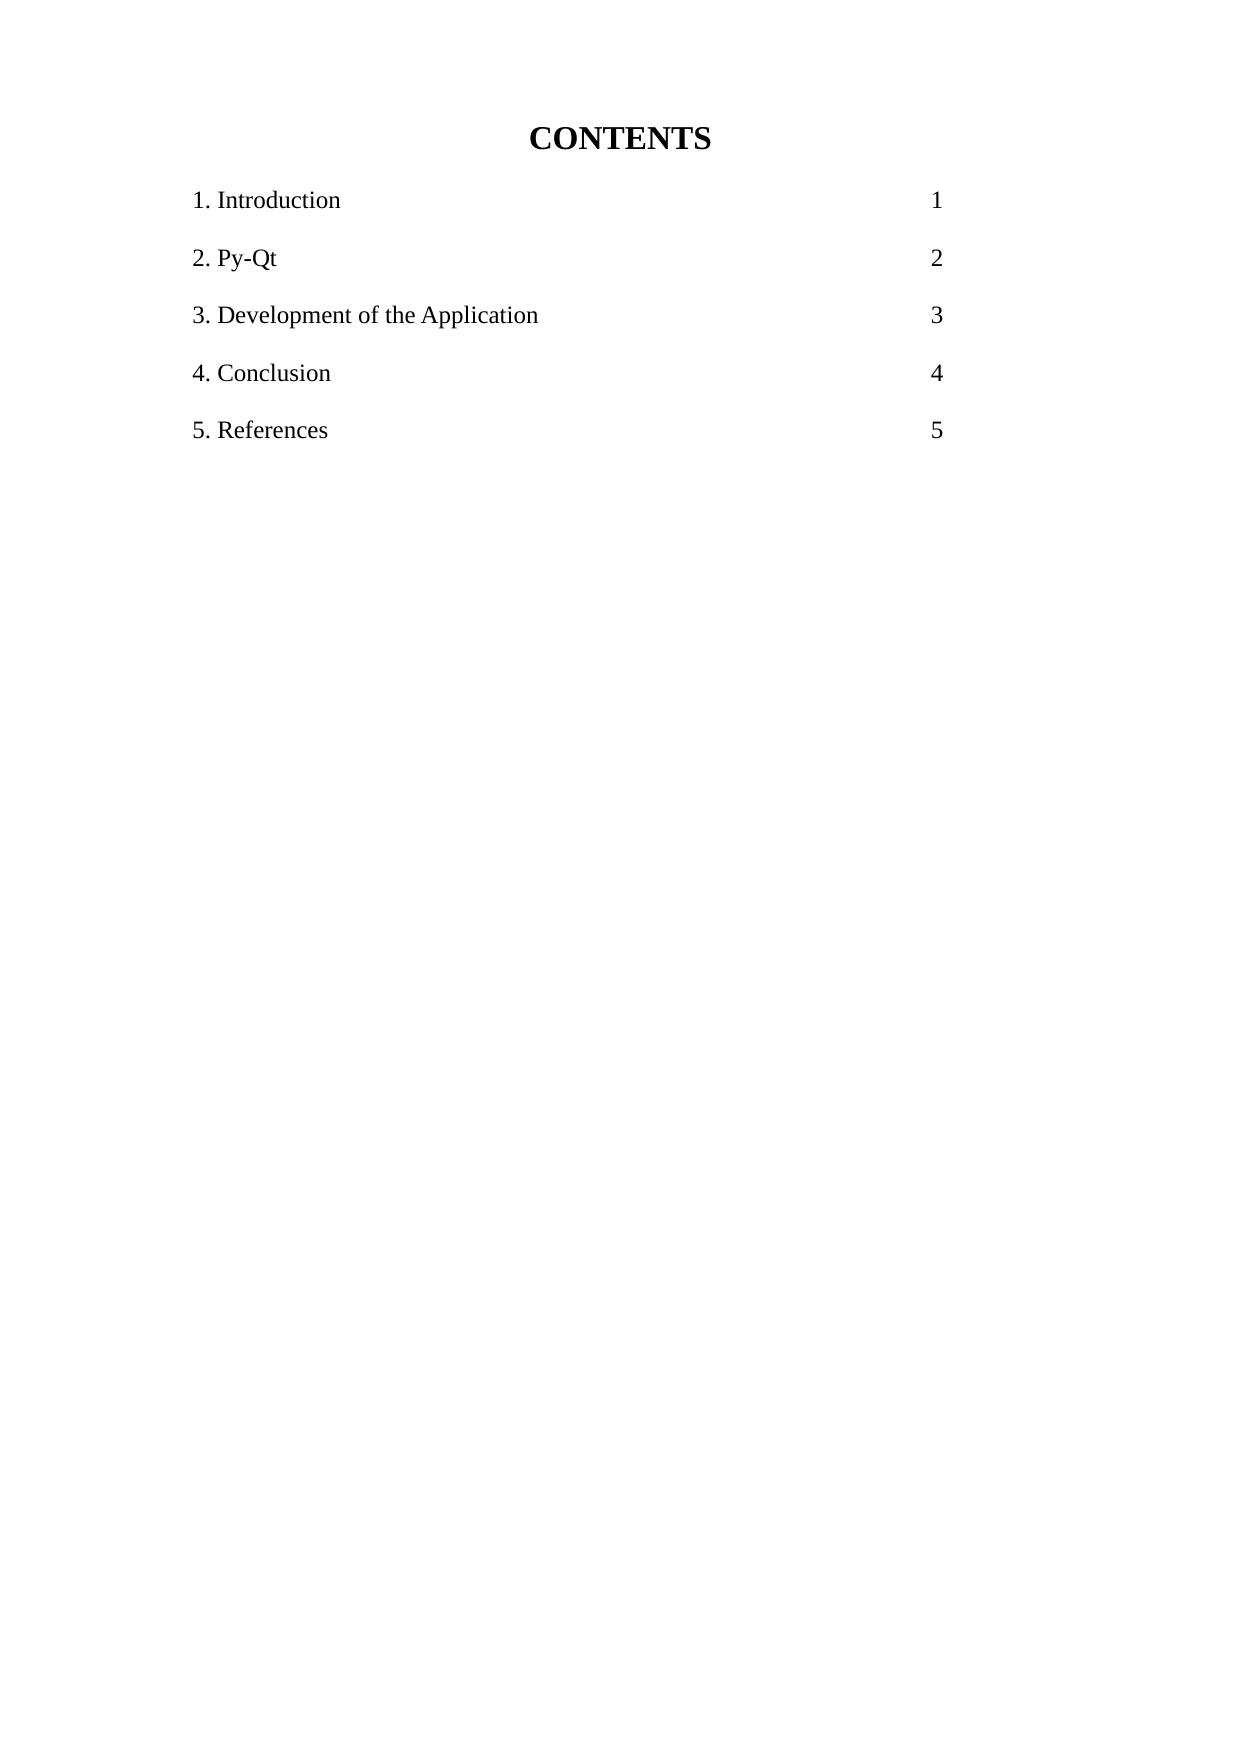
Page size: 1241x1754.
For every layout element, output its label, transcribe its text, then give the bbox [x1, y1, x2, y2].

text 3. Development of the Application 3 [118, 300, 1122, 329]
text 5. References 5 [118, 415, 1122, 444]
text 2. Py-Qt 2 [118, 243, 1122, 271]
text 4. Conclusion 4 [118, 358, 1122, 386]
text CONTENTS [118, 118, 1122, 156]
text 1. Introduction 1 [118, 185, 1122, 214]
